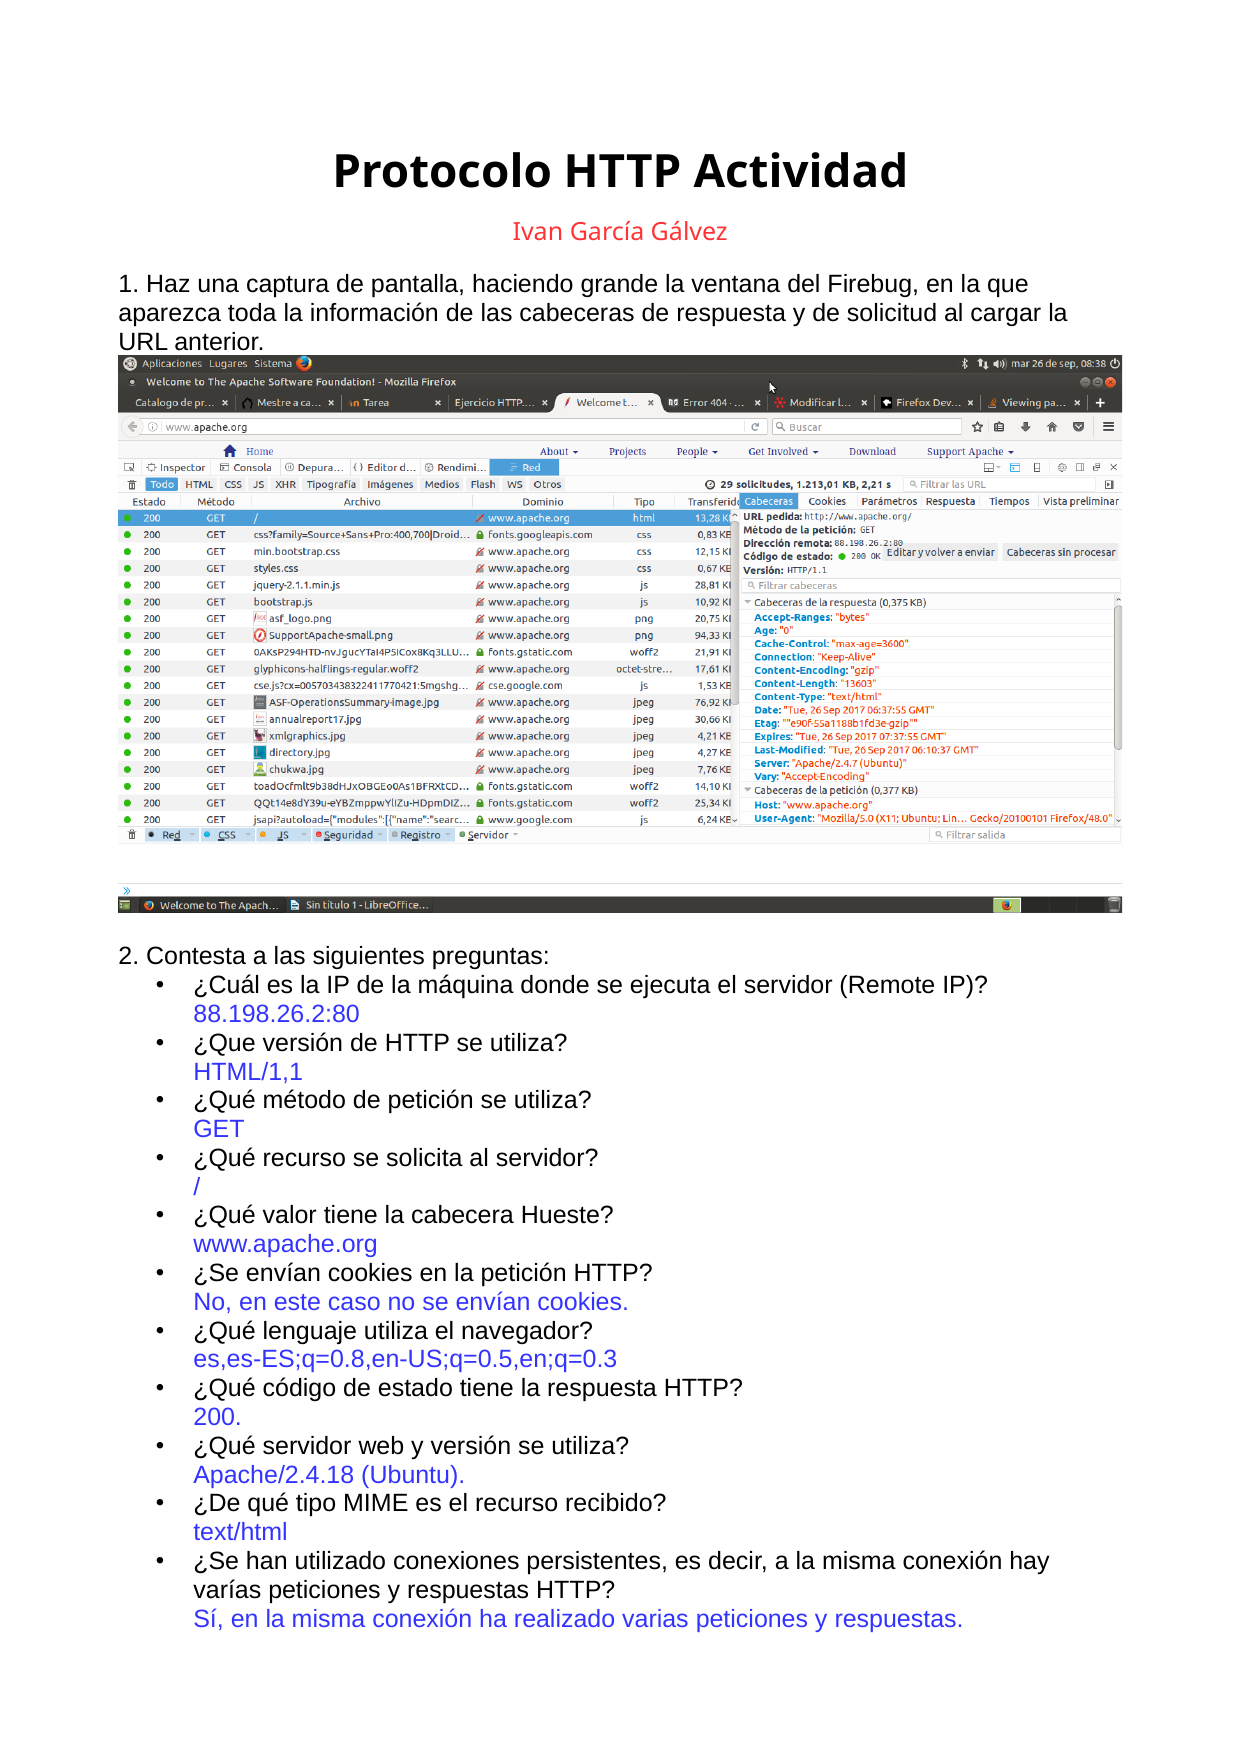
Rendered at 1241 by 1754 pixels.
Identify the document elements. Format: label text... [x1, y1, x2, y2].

text Ivan García Gálvez [118, 214, 1122, 248]
list GET [156, 1114, 1122, 1143]
list ¿Cuál es la IP de la máquina donde se ejecuta el servidor (Remote IP)? [156, 970, 1122, 999]
list / [156, 1172, 1122, 1200]
subtitle Protocolo HTTP Actividad [118, 139, 1122, 201]
list text/html [156, 1517, 1122, 1546]
list ¿Qué valor tiene la cabecera Hueste? [156, 1200, 1122, 1229]
list ¿Qué método de petición se utiliza? [156, 1085, 1122, 1114]
list www.apache.org [156, 1229, 1122, 1258]
list ¿Se envían cookies en la petición HTTP? [156, 1258, 1122, 1287]
list 200. [156, 1402, 1122, 1431]
list Sí, en la misma conexión ha realizado varias peticiones y respuestas. [156, 1604, 1122, 1632]
text 1. Haz una captura de pantalla, haciendo grande la ventana del Firebug, en la que aparezca toda la información de las cabeceras de respuesta y de solicitud al cargar la URL anterior. [118, 269, 1122, 355]
list No, en este caso no se envían cookies. [156, 1287, 1122, 1316]
list ¿Qué servidor web y versión se utiliza? [156, 1431, 1122, 1460]
list es,es-ES;q=0.8,en-US;q=0.5,en;q=0.3 [156, 1344, 1122, 1373]
text 2. Contesta a las siguientes preguntas: [118, 941, 1122, 970]
list ¿De qué tipo MIME es el recurso recibido? [156, 1488, 1122, 1517]
list ¿Qué código de estado tiene la respuesta HTTP? [156, 1373, 1122, 1402]
list ¿Que versión de HTTP se utiliza? [156, 1028, 1122, 1056]
list 88.198.26.2:80 [156, 999, 1122, 1028]
list HTML/1,1 [156, 1056, 1122, 1085]
picture [118, 355, 1123, 913]
list ¿Qué lenguaje utiliza el navegador? [156, 1316, 1122, 1344]
list ¿Se han utilizado conexiones persistentes, es decir, a la misma conexión hay varías peticiones y respuestas HTTP? [156, 1546, 1122, 1604]
list ¿Qué recurso se solicita al servidor? [156, 1143, 1122, 1172]
list Apache/2.4.18 (Ubuntu). [156, 1460, 1122, 1488]
